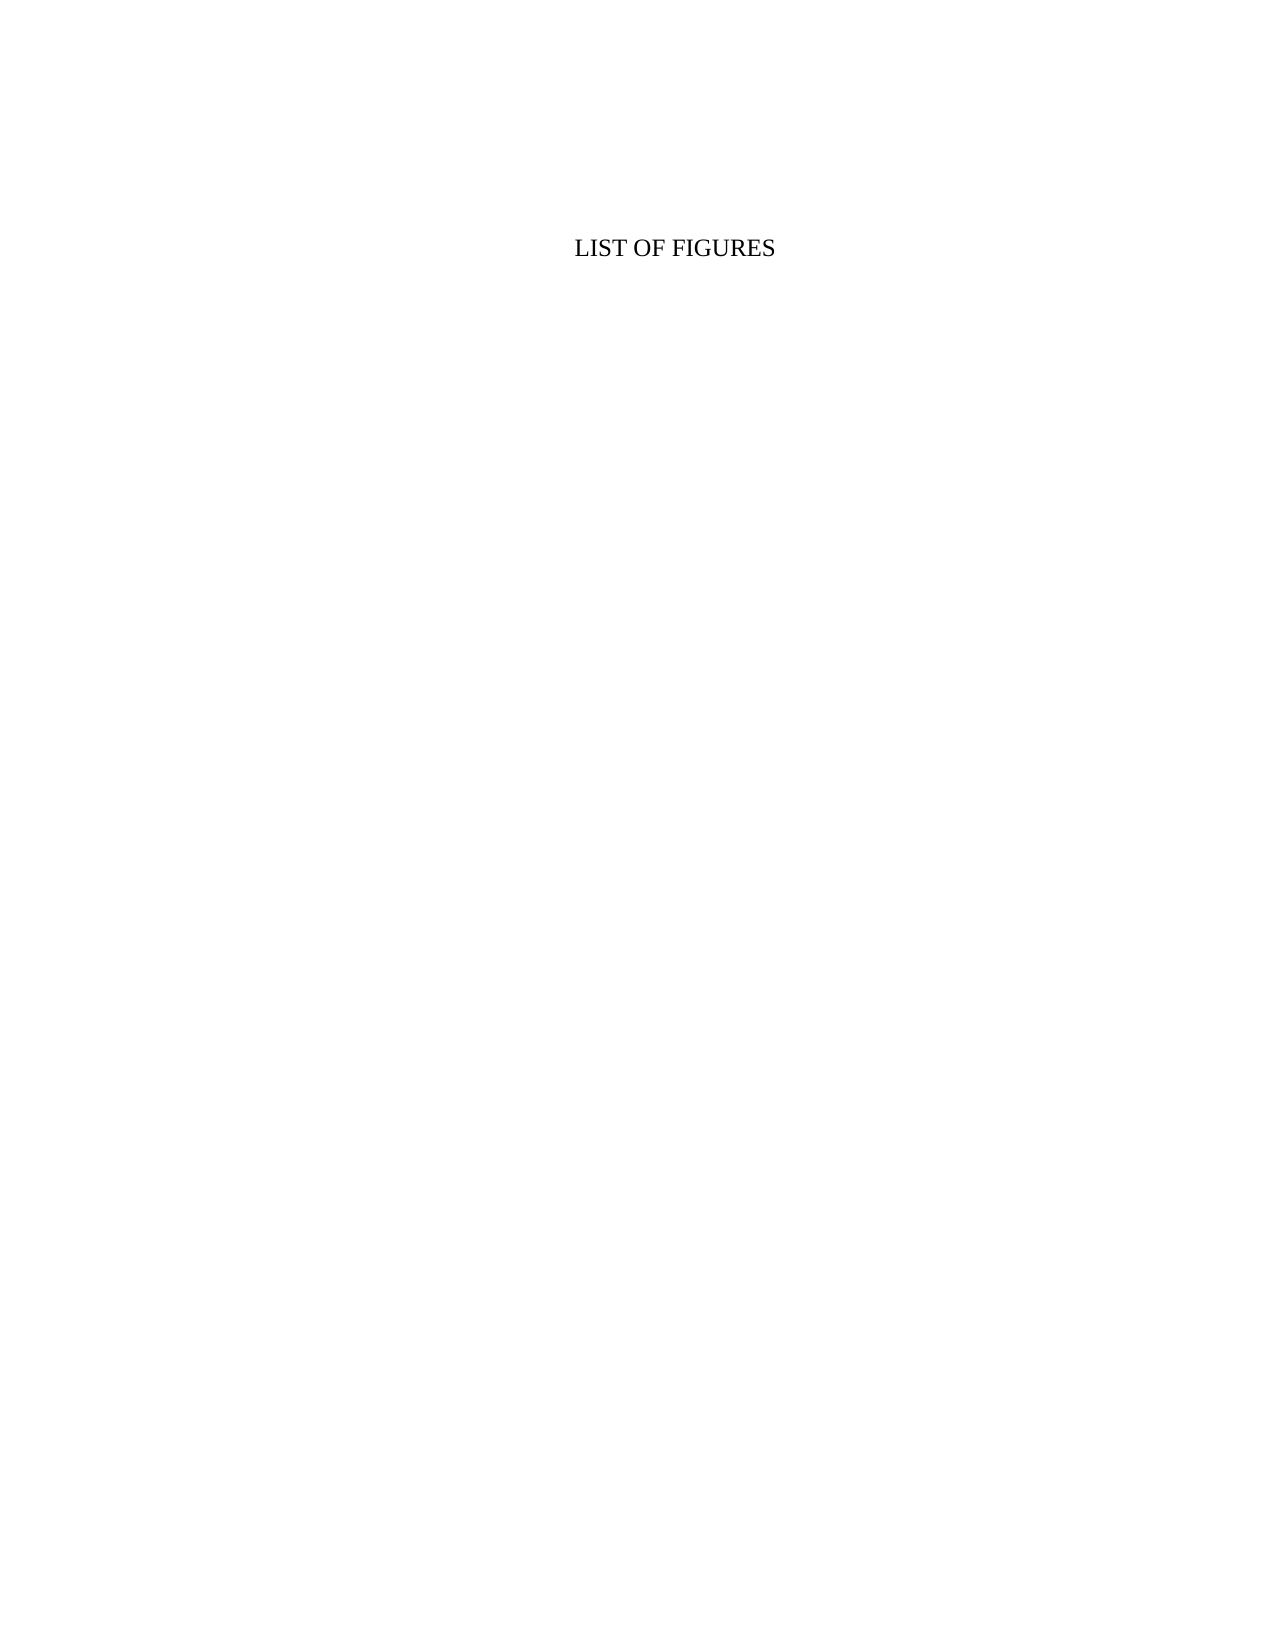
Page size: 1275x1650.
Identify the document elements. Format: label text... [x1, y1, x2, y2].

subtitle LIST OF FIGURES [234, 234, 1116, 262]
